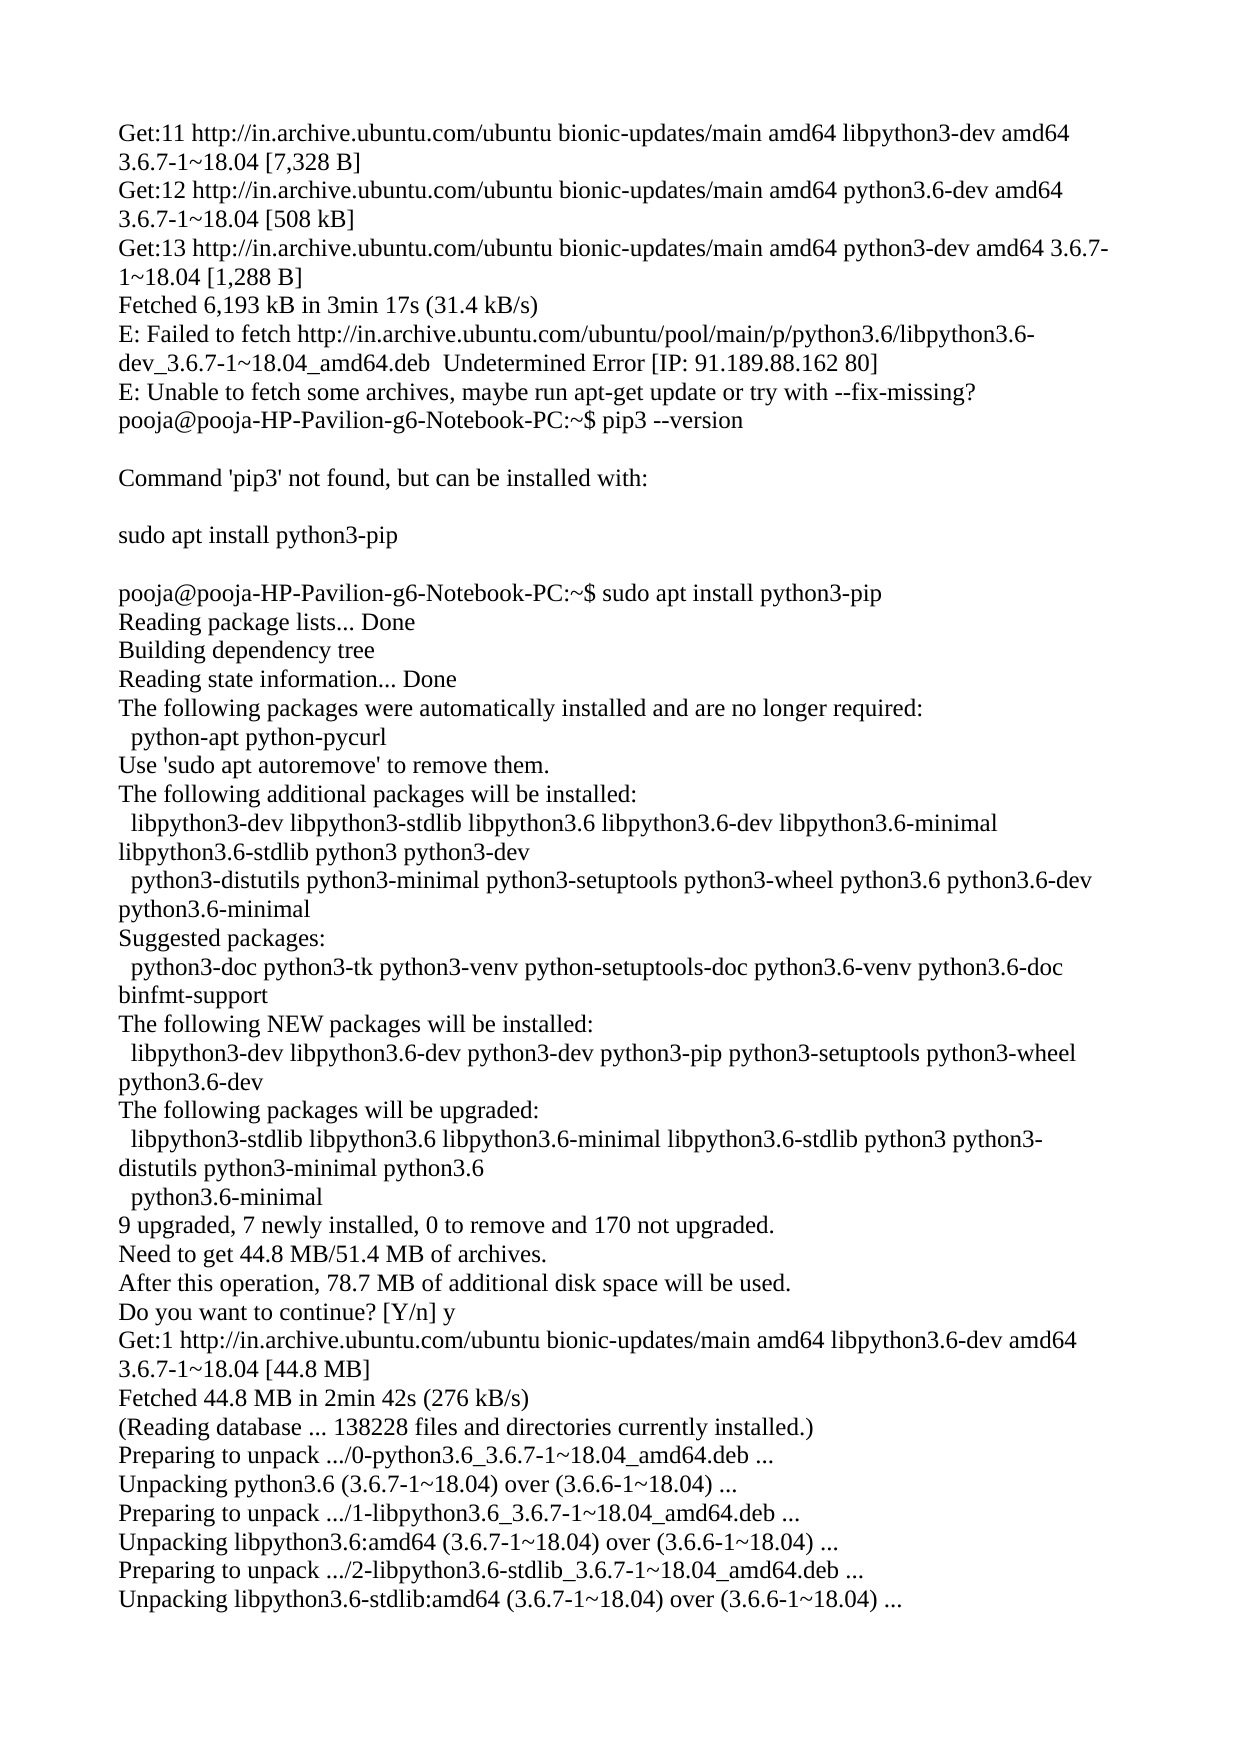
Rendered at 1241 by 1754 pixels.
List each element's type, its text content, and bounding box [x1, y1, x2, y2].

text Reading package lists... Done [118, 607, 1122, 636]
text Reading state information... Done [118, 664, 1122, 693]
text Suggested packages: [118, 923, 1122, 952]
text The following additional packages will be installed: [118, 779, 1122, 808]
text Get:12 http://in.archive.ubuntu.com/ubuntu bionic-updates/main amd64 python3.6-dev amd64 3.6.7-1~18.04 [508 kB] [118, 176, 1122, 233]
text (Reading database ... 138228 files and directories currently installed.) [118, 1412, 1122, 1441]
text Preparing to unpack .../0-python3.6_3.6.7-1~18.04_amd64.deb ... [118, 1441, 1122, 1469]
text 9 upgraded, 7 newly installed, 0 to remove and 170 not upgraded. [118, 1211, 1122, 1239]
text libpython3-dev libpython3.6-dev python3-dev python3-pip python3-setuptools python3-wheel python3.6-dev [118, 1038, 1122, 1096]
text Get:1 http://in.archive.ubuntu.com/ubuntu bionic-updates/main amd64 libpython3.6-dev amd64 3.6.7-1~18.04 [44.8 MB] [118, 1326, 1122, 1383]
text Unpacking libpython3.6-stdlib:amd64 (3.6.7-1~18.04) over (3.6.6-1~18.04) ... [118, 1584, 1122, 1613]
text python3-distutils python3-minimal python3-setuptools python3-wheel python3.6 python3.6-dev python3.6-minimal [118, 866, 1122, 923]
text The following NEW packages will be installed: [118, 1009, 1122, 1038]
text Get:13 http://in.archive.ubuntu.com/ubuntu bionic-updates/main amd64 python3-dev amd64 3.6.7-1~18.04 [1,288 B] [118, 233, 1122, 291]
text python3-doc python3-tk python3-venv python-setuptools-doc python3.6-venv python3.6-doc binfmt-support [118, 952, 1122, 1009]
text Preparing to unpack .../1-libpython3.6_3.6.7-1~18.04_amd64.deb ... [118, 1498, 1122, 1527]
text libpython3-dev libpython3-stdlib libpython3.6 libpython3.6-dev libpython3.6-minimal libpython3.6-stdlib python3 python3-dev [118, 808, 1122, 866]
text Preparing to unpack .../2-libpython3.6-stdlib_3.6.7-1~18.04_amd64.deb ... [118, 1556, 1122, 1584]
text E: Unable to fetch some archives, maybe run apt-get update or try with --fix-missing? [118, 377, 1122, 406]
text Fetched 6,193 kB in 3min 17s (31.4 kB/s) [118, 291, 1122, 319]
text sudo apt install python3-pip [118, 521, 1122, 549]
text Unpacking libpython3.6:amd64 (3.6.7-1~18.04) over (3.6.6-1~18.04) ... [118, 1527, 1122, 1556]
text Building dependency tree [118, 636, 1122, 664]
text python-apt python-pycurl [118, 722, 1122, 751]
text pooja@pooja-HP-Pavilion-g6-Notebook-PC:~$ pip3 --version [118, 406, 1122, 434]
text libpython3-stdlib libpython3.6 libpython3.6-minimal libpython3.6-stdlib python3 python3-distutils python3-minimal python3.6 [118, 1124, 1122, 1182]
text E: Failed to fetch http://in.archive.ubuntu.com/ubuntu/pool/main/p/python3.6/libpython3.6-dev_3.6.7-1~18.04_amd64.deb Undetermined Error [IP: 91.189.88.162 80] [118, 319, 1122, 377]
text Unpacking python3.6 (3.6.7-1~18.04) over (3.6.6-1~18.04) ... [118, 1469, 1122, 1498]
text Fetched 44.8 MB in 2min 42s (276 kB/s) [118, 1383, 1122, 1412]
text Use 'sudo apt autoremove' to remove them. [118, 751, 1122, 779]
text pooja@pooja-HP-Pavilion-g6-Notebook-PC:~$ sudo apt install python3-pip [118, 578, 1122, 607]
text Command 'pip3' not found, but can be installed with: [118, 463, 1122, 492]
text The following packages were automatically installed and are no longer required: [118, 693, 1122, 722]
text After this operation, 78.7 MB of additional disk space will be used. [118, 1268, 1122, 1297]
text The following packages will be upgraded: [118, 1096, 1122, 1124]
text Get:11 http://in.archive.ubuntu.com/ubuntu bionic-updates/main amd64 libpython3-dev amd64 3.6.7-1~18.04 [7,328 B] [118, 118, 1122, 176]
text Do you want to continue? [Y/n] y [118, 1297, 1122, 1326]
text python3.6-minimal [118, 1182, 1122, 1211]
text Need to get 44.8 MB/51.4 MB of archives. [118, 1239, 1122, 1268]
